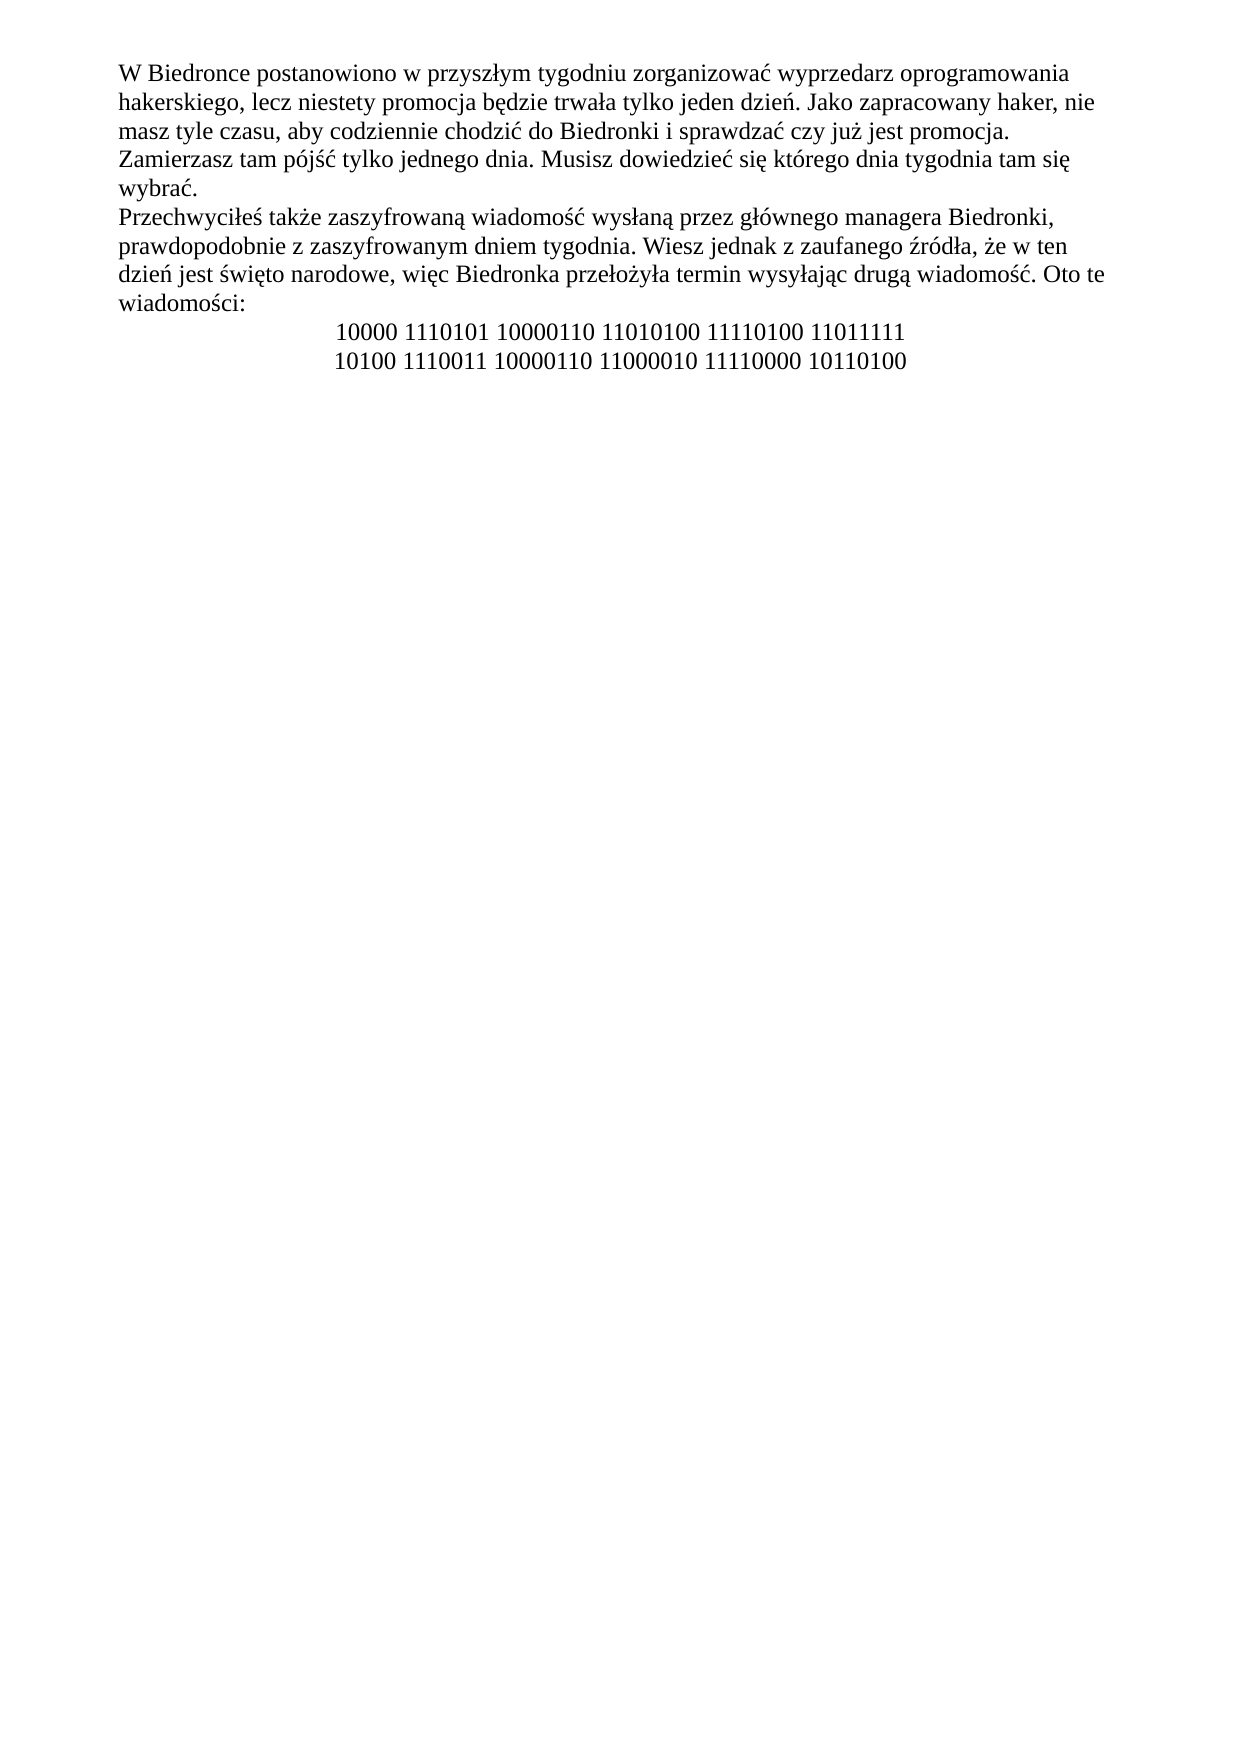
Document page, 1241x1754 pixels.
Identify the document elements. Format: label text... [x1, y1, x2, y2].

text Przechwyciłeś także zaszyfrowaną wiadomość wysłaną przez głównego managera Biedronki, prawdopodobnie z zaszyfrowanym dniem tygodnia. Wiesz jednak z zaufanego źródła, że w ten dzień jest święto narodowe, więc Biedronka przełożyła termin wysyłając drugą wiadomość. Oto te wiadomości: [118, 202, 1122, 317]
text 10000 1110101 10000110 11010100 11110100 11011111 [118, 317, 1122, 346]
text W Biedronce postanowiono w przyszłym tygodniu zorganizować wyprzedarz oprogramowania hakerskiego, lecz niestety promocja będzie trwała tylko jeden dzień. Jako zapracowany haker, nie masz tyle czasu, aby codziennie chodzić do Biedronki i sprawdzać czy już jest promocja. Zamierzasz tam pójść tylko jednego dnia. Musisz dowiedzieć się którego dnia tygodnia tam się wybrać. [118, 58, 1122, 202]
text 10100 1110011 10000110 11000010 11110000 10110100 [118, 346, 1122, 374]
